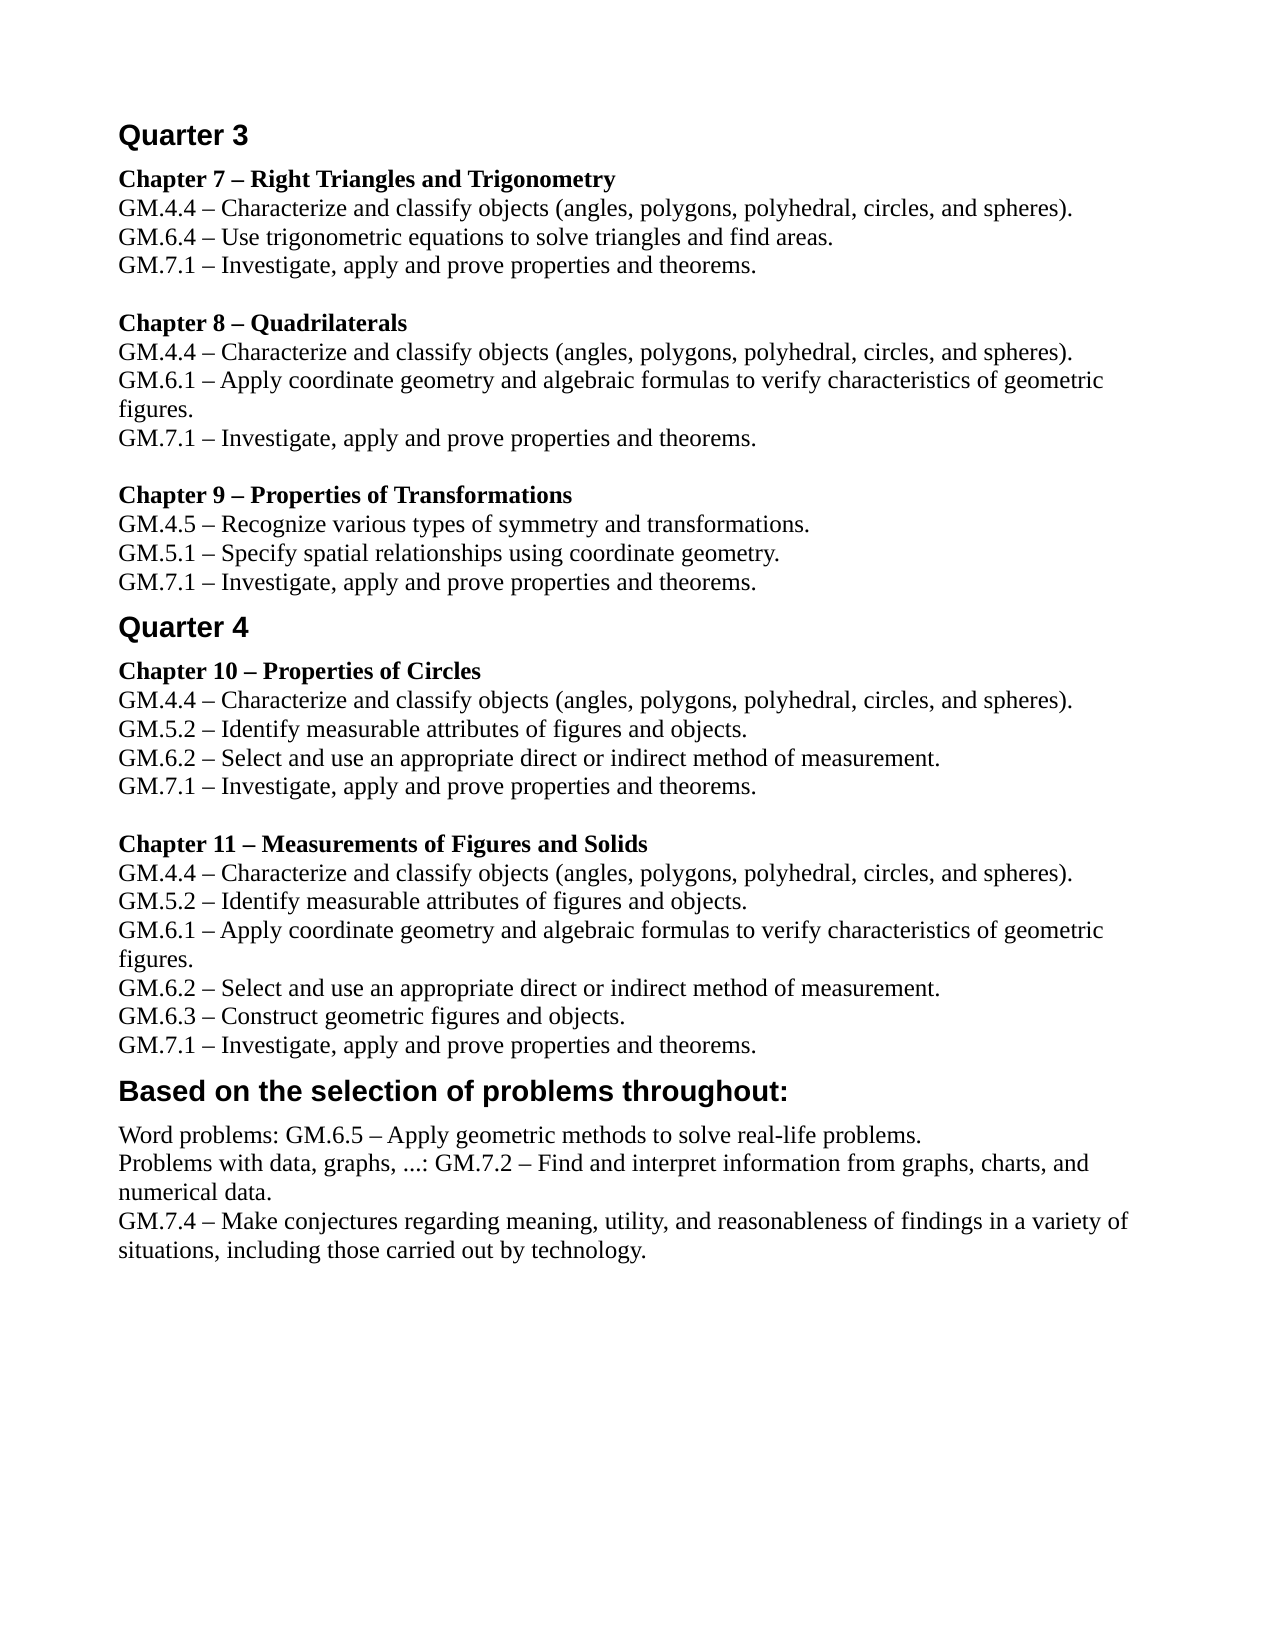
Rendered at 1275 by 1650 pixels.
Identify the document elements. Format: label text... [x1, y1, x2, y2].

text GM.5.2 – Identify measurable attributes of figures and objects. [118, 714, 1157, 743]
text GM.6.1 – Apply coordinate geometry and algebraic formulas to verify characteristics of geometric figures. [118, 915, 1157, 973]
text GM.4.5 – Recognize various types of symmetry and transformations. [118, 509, 1157, 538]
text GM.6.2 – Select and use an appropriate direct or indirect method of measurement. [118, 743, 1157, 771]
text GM.7.1 – Investigate, apply and prove properties and theorems. [118, 1030, 1157, 1059]
text GM.6.4 – Use trigonometric equations to solve triangles and find areas. [118, 222, 1157, 251]
text GM.4.4 – Characterize and classify objects (angles, polygons, polyhedral, circles, and spheres). [118, 685, 1157, 714]
text GM.4.4 – Characterize and classify objects (angles, polygons, polyhedral, circles, and spheres). [118, 858, 1157, 886]
text GM.6.2 – Select and use an appropriate direct or indirect method of measurement. [118, 973, 1157, 1001]
text Chapter 8 – Quadrilaterals [118, 308, 1157, 337]
text GM.6.1 – Apply coordinate geometry and algebraic formulas to verify characteristics of geometric figures. [118, 366, 1157, 423]
text GM.7.1 – Investigate, apply and prove properties and theorems. [118, 771, 1157, 800]
text GM.4.4 – Characterize and classify objects (angles, polygons, polyhedral, circles, and spheres). [118, 337, 1157, 366]
text GM.5.1 – Specify spatial relationships using coordinate geometry. [118, 538, 1157, 567]
subtitle Based on the selection of problems throughout: [118, 1073, 1157, 1107]
subtitle Quarter 4 [118, 610, 1157, 644]
text Word problems: GM.6.5 – Apply geometric methods to solve real-life problems. [118, 1120, 1157, 1148]
text GM.7.1 – Investigate, apply and prove properties and theorems. [118, 251, 1157, 279]
text GM.5.2 – Identify measurable attributes of figures and objects. [118, 886, 1157, 915]
text Chapter 9 – Properties of Transformations [118, 481, 1157, 509]
text GM.7.1 – Investigate, apply and prove properties and theorems. [118, 567, 1157, 596]
text GM.7.1 – Investigate, apply and prove properties and theorems. [118, 423, 1157, 452]
subtitle Quarter 3 [118, 118, 1157, 152]
text Chapter 7 – Right Triangles and Trigonometry [118, 164, 1157, 193]
text Problems with data, graphs, ...: GM.7.2 – Find and interpret information from graphs, charts, and numerical data. [118, 1148, 1157, 1206]
text Chapter 11 – Measurements of Figures and Solids [118, 829, 1157, 858]
text GM.6.3 – Construct geometric figures and objects. [118, 1001, 1157, 1030]
text GM.4.4 – Characterize and classify objects (angles, polygons, polyhedral, circles, and spheres). [118, 193, 1157, 222]
text GM.7.4 – Make conjectures regarding meaning, utility, and reasonableness of findings in a variety of situations, including those carried out by technology. [118, 1206, 1157, 1263]
text Chapter 10 – Properties of Circles [118, 656, 1157, 685]
